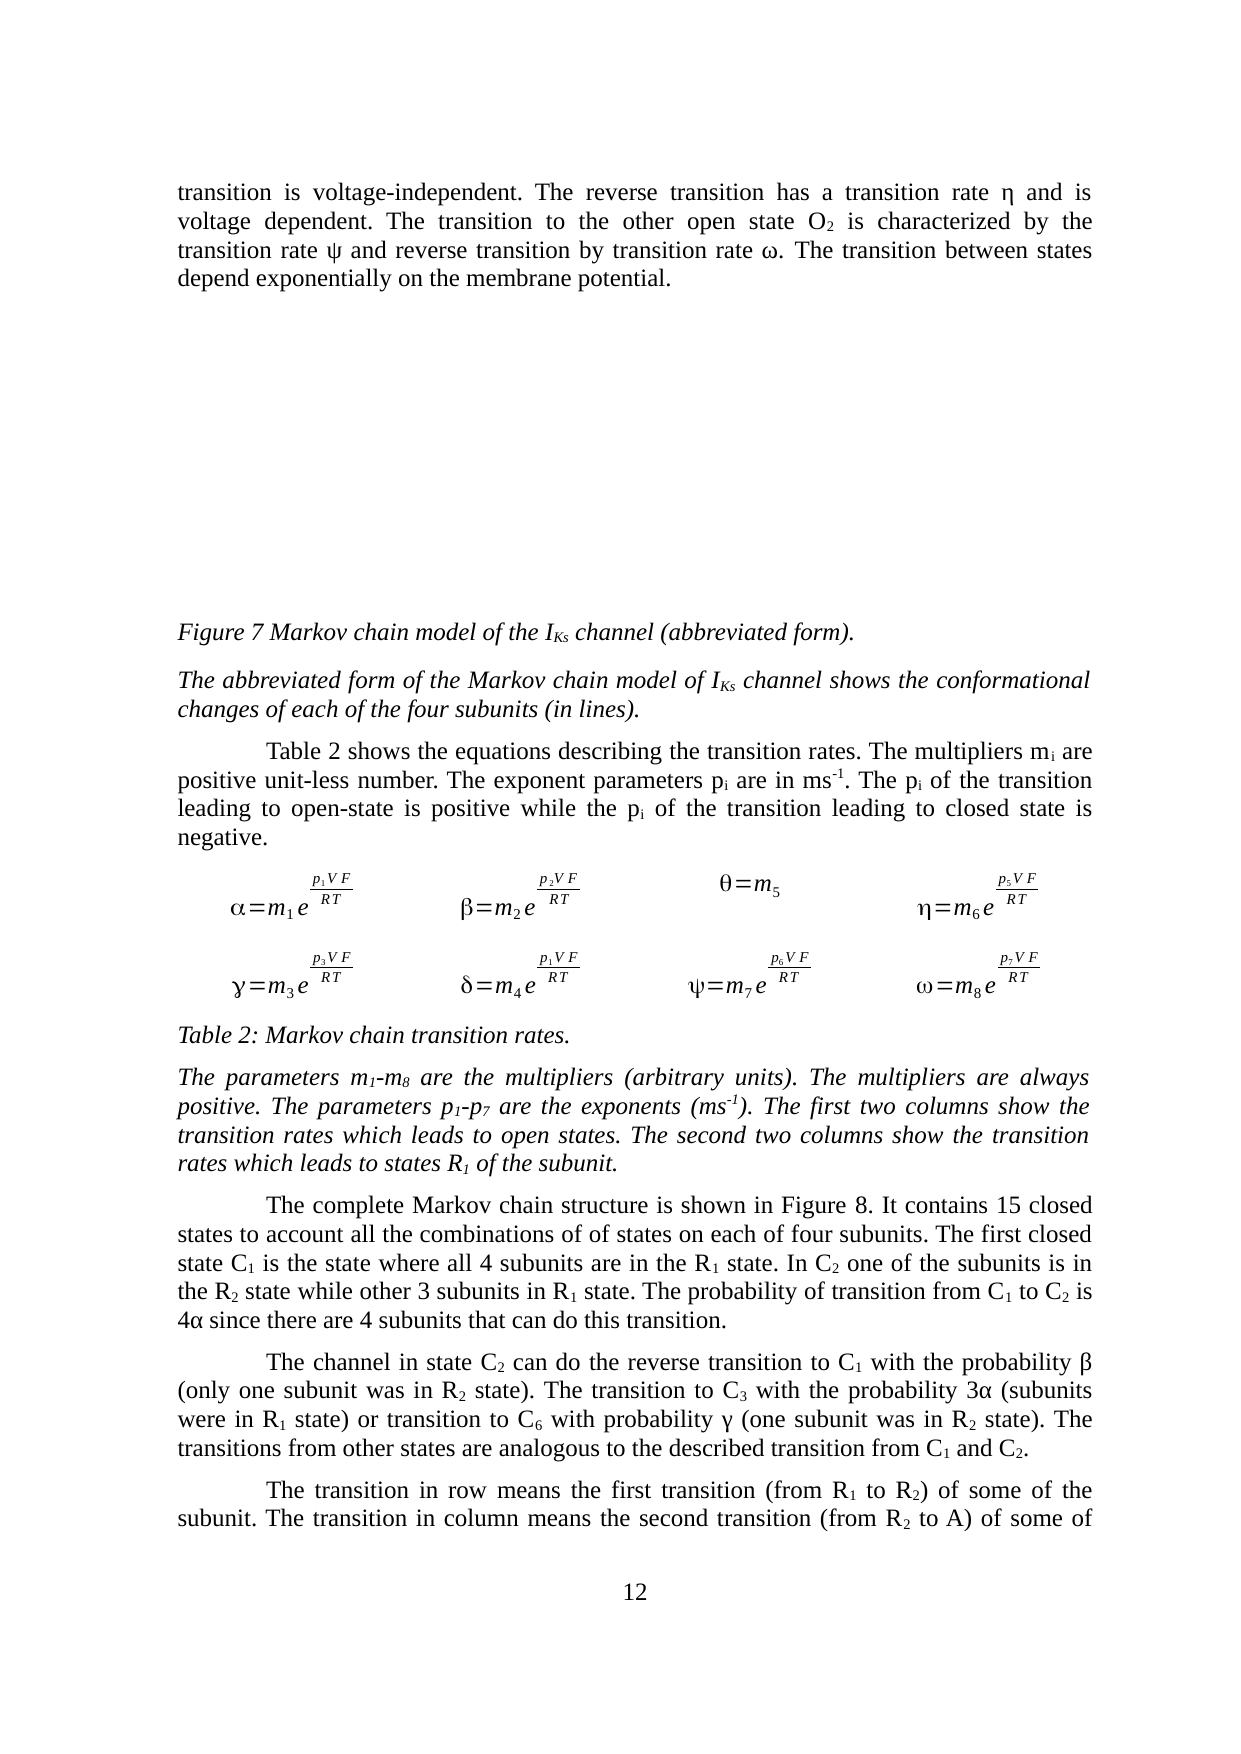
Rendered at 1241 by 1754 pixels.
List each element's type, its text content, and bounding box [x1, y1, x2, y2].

table_cell [177, 936, 406, 1014]
table_cell [406, 936, 635, 1014]
text transition is voltage-independent. The reverse transition has a transition rate η and is voltage dependent. The transition to the other open state O2 is characterized by the transition rate ψ and reverse transition by transition rate ω. The transition between states depend exponentially on the membrane potential. [177, 177, 1093, 292]
table_header [864, 858, 1093, 936]
text Figure 7 Markov chain model of the IKs channel (abbreviated form). [177, 617, 1094, 646]
text The channel in state C2 can do the reverse transition to C1 with the probability β (only one subunit was in R2 state). The transition to C3 with the probability 3α (subunits were in R1 state) or transition to C6 with probability γ (one subunit was in R2 state). The transitions from other states are analogous to the described transition from C1 and C2. [177, 1347, 1093, 1462]
text The complete Markov chain structure is shown in Figure 8. It contains 15 closed states to account all the combinations of of states on each of four subunits. The first closed state C1 is the state where all 4 subunits are in the R1 state. In C2 one of the subunits is in the R2 state while other 3 subunits in R1 state. The probability of transition from C1 to C2 is 4α since there are 4 subunits that can do this transition. [177, 1190, 1093, 1334]
text The transition in row means the first transition (from R1 to R2) of some of the subunit. The transition in column means the second transition (from R2 to A) of some of [177, 1475, 1093, 1532]
text Table 2 shows the equations describing the transition rates. The multipliers mi are positive unit-less number. The exponent parameters pi are in ms-1. The pi of the transition leading to open-state is positive while the pi of the transition leading to closed state is negative. [177, 736, 1093, 851]
text The abbreviated form of the Markov chain model of IKs channel shows the conformational changes of each of the four subunits (in lines). [177, 666, 1093, 723]
table_header [406, 858, 635, 936]
table_cell [635, 936, 864, 1014]
table_header [177, 858, 406, 936]
text Table 2: Markov chain transition rates. [177, 1021, 1093, 1049]
text The parameters m1-m8 are the multipliers (arbitrary units). The multipliers are always positive. The parameters p1-p7 are the exponents (ms-1). The first two columns show the transition rates which leads to open states. The second two columns show the transition rates which leads to states R1 of the subunit. [177, 1062, 1093, 1177]
table_cell [864, 936, 1093, 1014]
table_header [635, 858, 864, 936]
